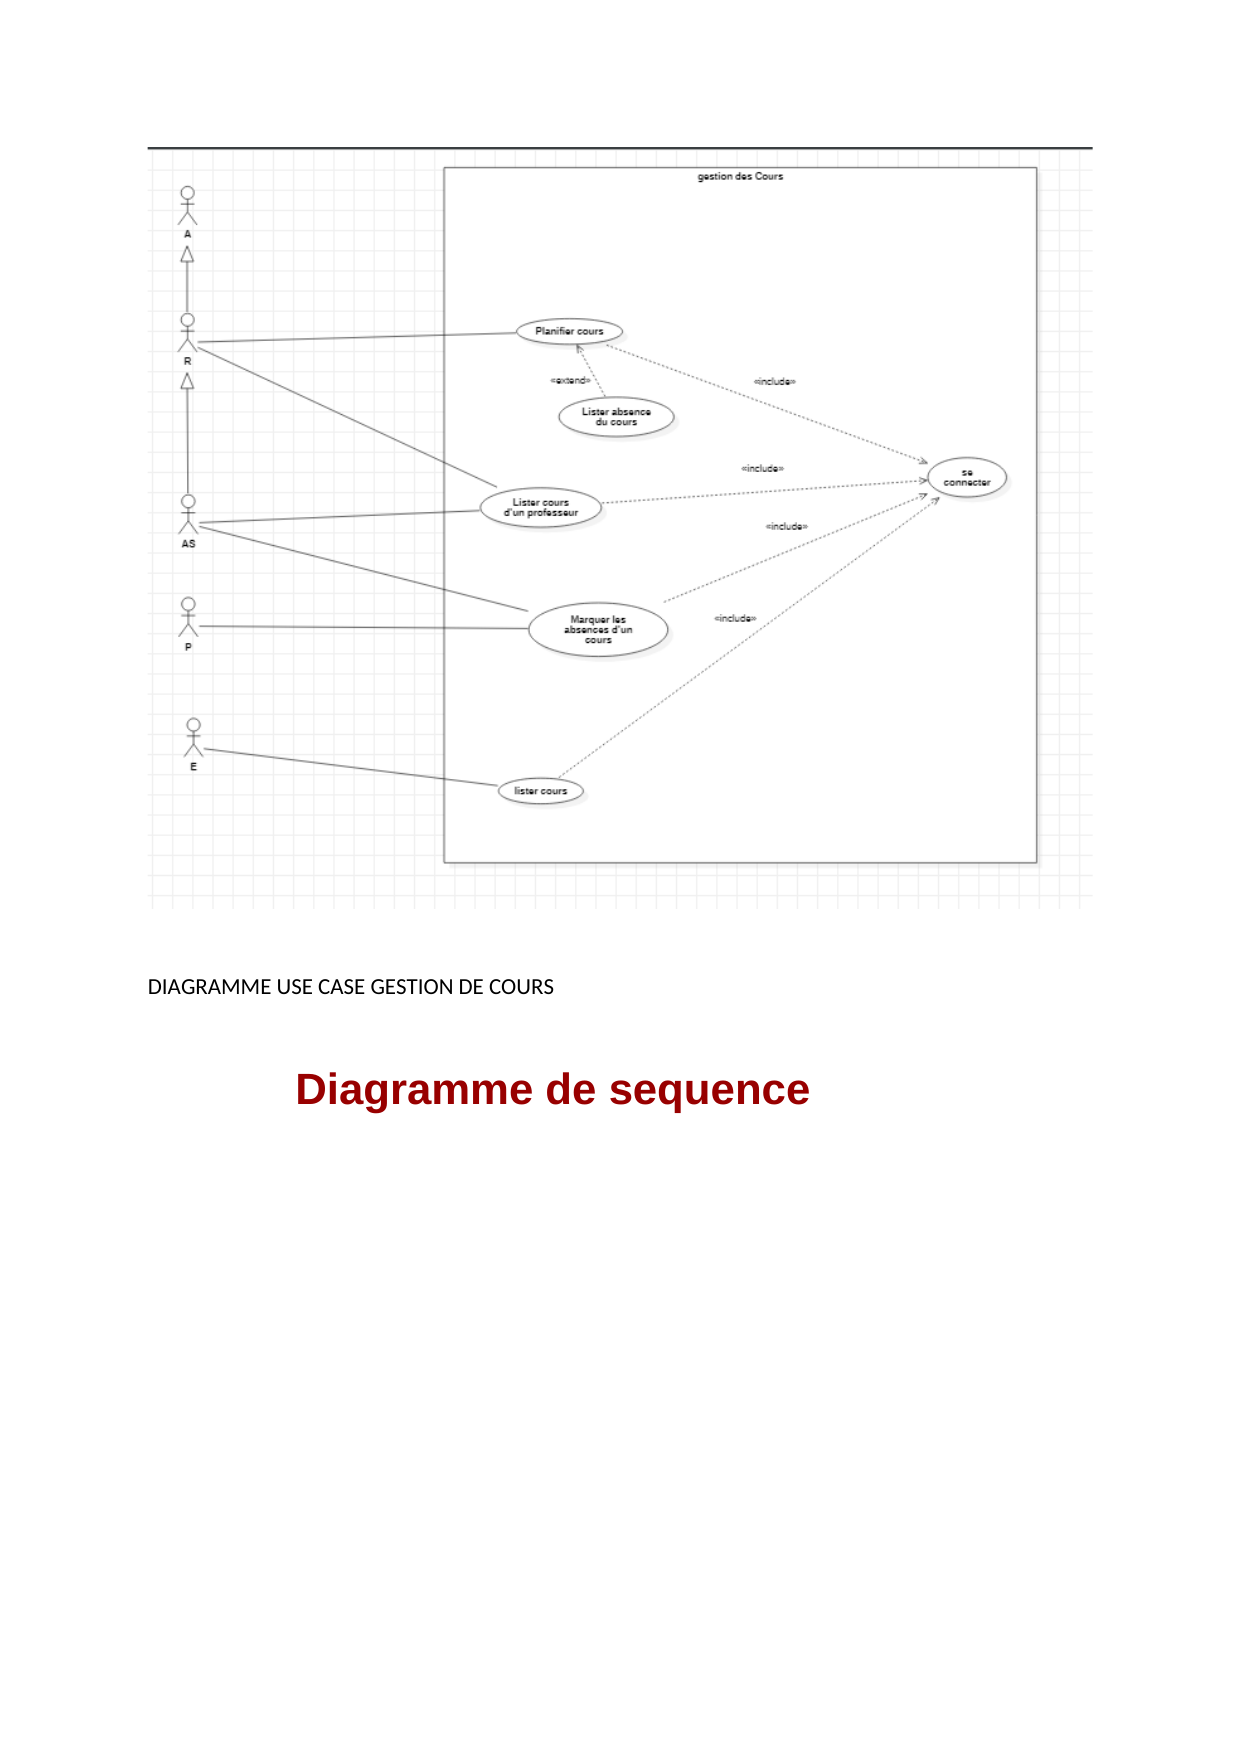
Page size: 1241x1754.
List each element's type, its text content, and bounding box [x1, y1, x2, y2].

text Diagramme de sequence [221, 1064, 1093, 1114]
text DIAGRAMME USE CASE GESTION DE COURS [148, 972, 1093, 1000]
